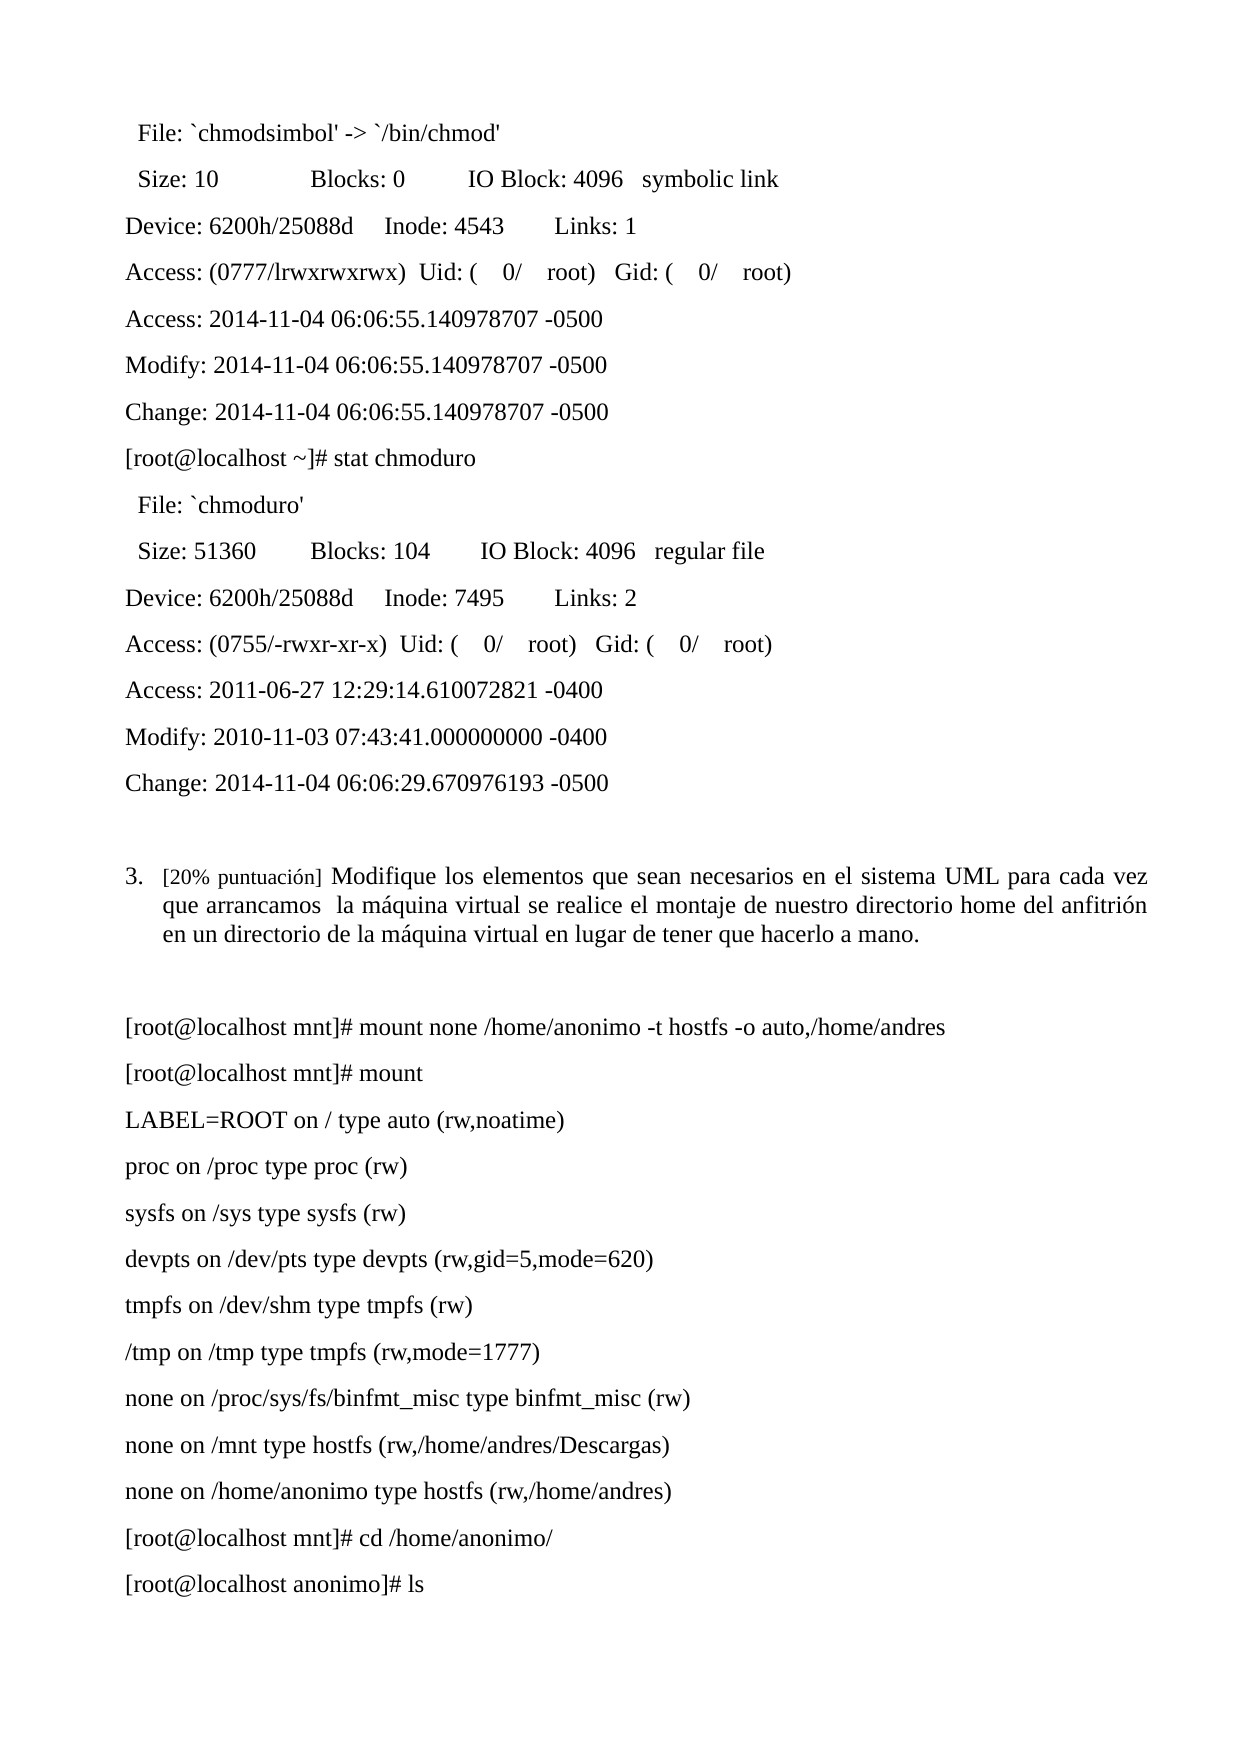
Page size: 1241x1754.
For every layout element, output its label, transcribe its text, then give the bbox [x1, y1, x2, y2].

text Access: 2014-11-04 06:06:55.140978707 -0500 [125, 304, 1149, 333]
text none on /mnt type hostfs (rw,/home/andres/Descargas) [125, 1430, 1149, 1459]
text Change: 2014-11-04 06:06:29.670976193 -0500 [125, 768, 1149, 797]
text [root@localhost mnt]# mount [125, 1058, 1149, 1087]
text [root@localhost anonimo]# ls [125, 1569, 1149, 1598]
text Access: 2011-06-27 12:29:14.610072821 -0400 [125, 676, 1149, 704]
text [root@localhost mnt]# mount none /home/anonimo -t hostfs -o auto,/home/andres [125, 1012, 1149, 1041]
text Change: 2014-11-04 06:06:55.140978707 -0500 [125, 397, 1149, 426]
text [root@localhost ~]# stat chmoduro [125, 443, 1149, 472]
text sysfs on /sys type sysfs (rw) [125, 1198, 1149, 1226]
text LABEL=ROOT on / type auto (rw,noatime) [125, 1105, 1149, 1133]
text Device: 6200h/25088d Inode: 7495 Links: 2 [125, 583, 1149, 611]
text [root@localhost mnt]# cd /home/anonimo/ [125, 1523, 1149, 1552]
text Size: 51360 Blocks: 104 IO Block: 4096 regular file [125, 536, 1149, 565]
text devpts on /dev/pts type devpts (rw,gid=5,mode=620) [125, 1244, 1149, 1273]
text Modify: 2010-11-03 07:43:41.000000000 -0400 [125, 722, 1149, 751]
text tmpfs on /dev/shm type tmpfs (rw) [125, 1291, 1149, 1319]
text none on /home/anonimo type hostfs (rw,/home/andres) [125, 1476, 1149, 1505]
text Device: 6200h/25088d Inode: 4543 Links: 1 [125, 211, 1149, 240]
text none on /proc/sys/fs/binfmt_misc type binfmt_misc (rw) [125, 1383, 1149, 1412]
list [20% puntuación] Modifique los elementos que sean necesarios en el sistema UML para cada vez que arrancamos la máquina virtual se realice el montaje de nuestro directorio home del anfitrión en un directorio de la máquina virtual en lugar de tener que hacerlo a mano. [125, 861, 1149, 948]
text File: `chmodsimbol' -> `/bin/chmod' [125, 118, 1149, 147]
text Modify: 2014-11-04 06:06:55.140978707 -0500 [125, 350, 1149, 379]
text Access: (0755/-rwxr-xr-x) Uid: ( 0/ root) Gid: ( 0/ root) [125, 629, 1149, 658]
text proc on /proc type proc (rw) [125, 1151, 1149, 1180]
text Access: (0777/lrwxrwxrwx) Uid: ( 0/ root) Gid: ( 0/ root) [125, 257, 1149, 286]
text File: `chmoduro' [125, 490, 1149, 518]
text /tmp on /tmp type tmpfs (rw,mode=1777) [125, 1337, 1149, 1366]
text Size: 10 Blocks: 0 IO Block: 4096 symbolic link [125, 164, 1149, 193]
